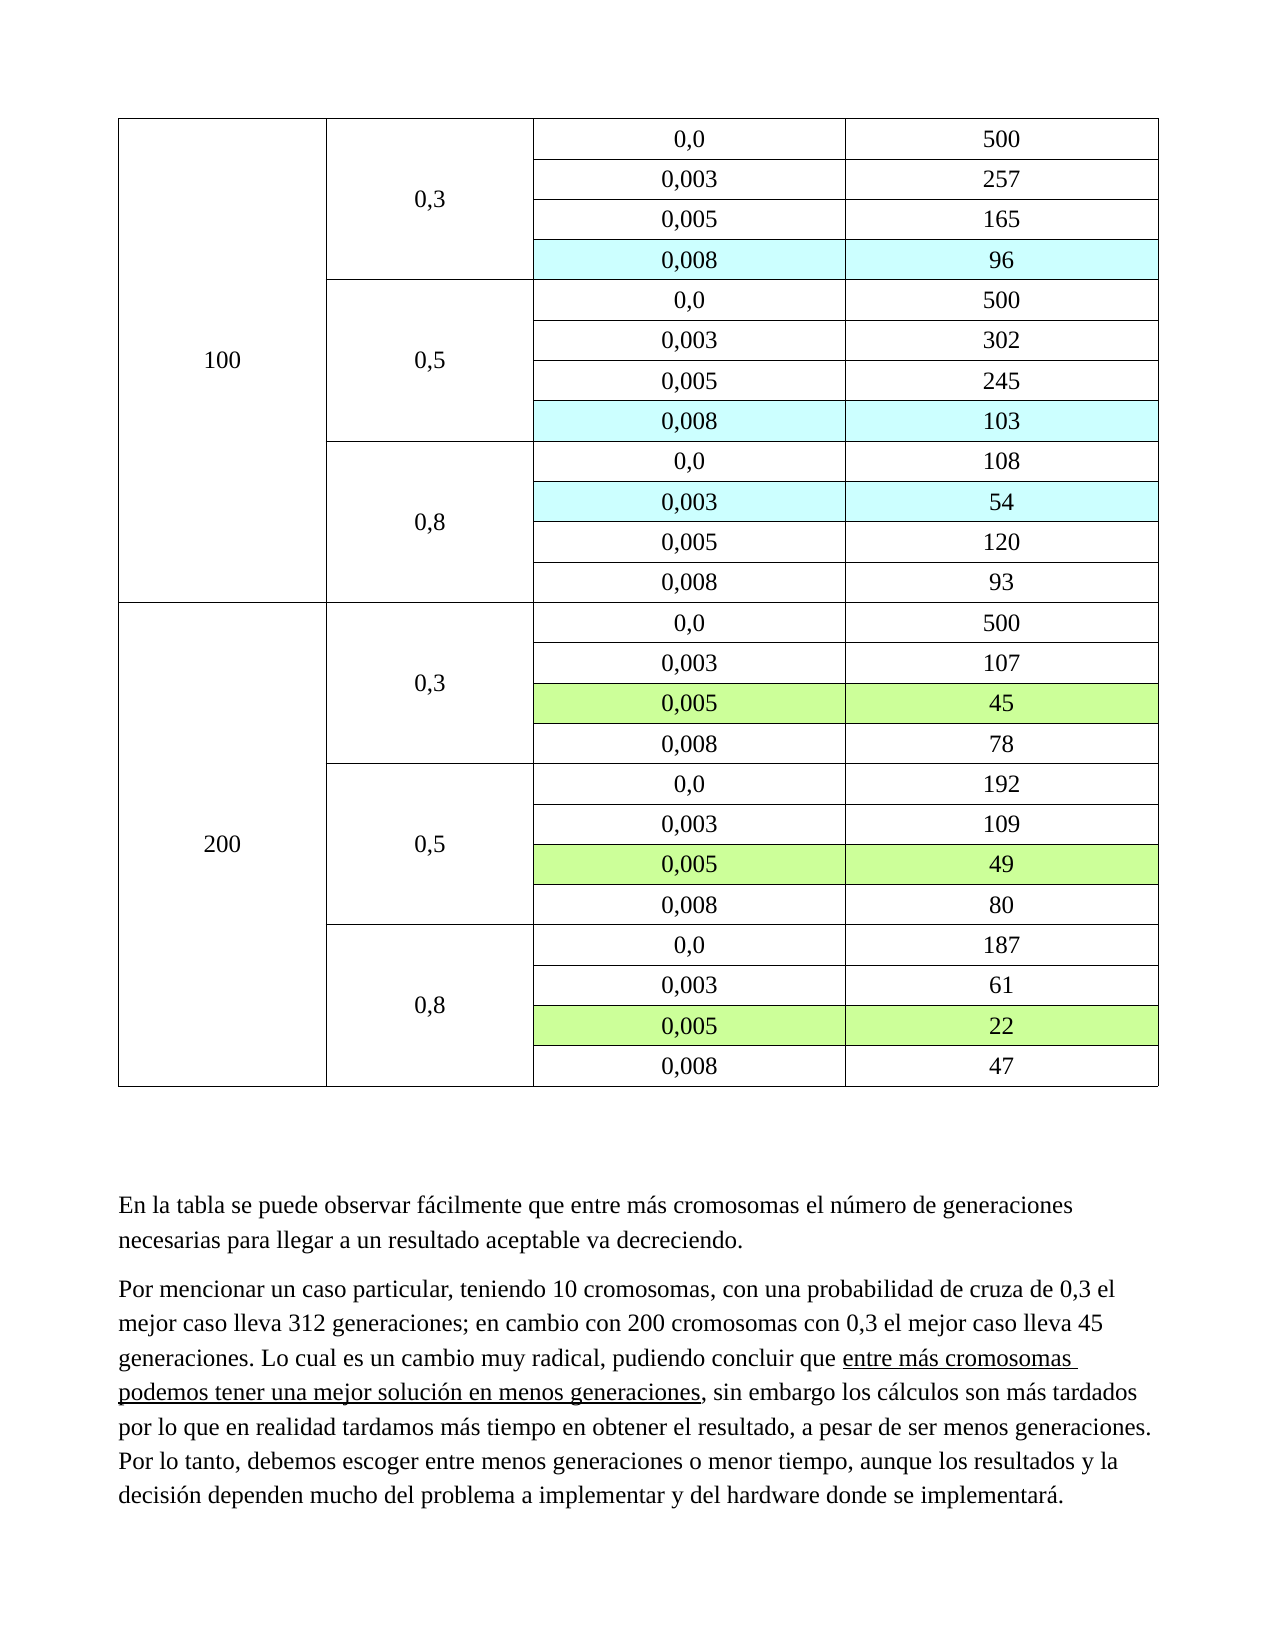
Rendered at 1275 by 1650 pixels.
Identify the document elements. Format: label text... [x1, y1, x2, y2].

text En la tabla se puede observar fácilmente que entre más cromosomas el número de generaciones necesarias para llegar a un resultado aceptable va decreciendo. [118, 1190, 1157, 1253]
table_cell 0,003 [534, 482, 845, 521]
table_cell 0,005 [534, 1006, 845, 1045]
table_cell 500 [846, 603, 1158, 642]
table_cell 0,5 [327, 280, 533, 441]
table_cell 0,005 [534, 845, 845, 884]
table_cell 96 [846, 240, 1158, 279]
table_cell 109 [846, 805, 1158, 844]
table_cell 78 [846, 724, 1158, 763]
table_cell 0,008 [534, 240, 845, 279]
table_cell 0,0 [534, 442, 845, 481]
table_cell 108 [846, 442, 1158, 481]
table_cell 0,0 [534, 925, 845, 965]
table_cell 100 [119, 119, 326, 602]
table_cell 80 [846, 885, 1158, 924]
table_cell 0,005 [534, 522, 845, 562]
table_cell 0,008 [534, 724, 845, 763]
table_cell 107 [846, 643, 1158, 682]
table_cell 187 [846, 925, 1158, 965]
table_cell 0,0 [534, 119, 845, 158]
table_cell 0,3 [327, 603, 533, 763]
table_cell 0,008 [534, 563, 845, 602]
table_cell 0,005 [534, 684, 845, 723]
table_cell 0,5 [327, 764, 533, 924]
table_cell 49 [846, 845, 1158, 884]
table_cell 0,008 [534, 401, 845, 441]
table_cell 302 [846, 321, 1158, 360]
table_cell 0,003 [534, 966, 845, 1005]
table_cell 61 [846, 966, 1158, 1005]
table_cell 0,0 [534, 603, 845, 642]
table_cell 257 [846, 160, 1158, 199]
table_cell 54 [846, 482, 1158, 521]
table_cell 0,003 [534, 643, 845, 682]
table_cell 0,8 [327, 442, 533, 602]
table_cell 0,8 [327, 925, 533, 1086]
table_cell 192 [846, 764, 1158, 803]
table_cell 0,3 [327, 119, 533, 279]
table_cell 47 [846, 1046, 1158, 1086]
table_cell 200 [119, 603, 326, 1086]
table_cell 45 [846, 684, 1158, 723]
table_cell 500 [846, 119, 1158, 158]
table_cell 0,008 [534, 885, 845, 924]
table_cell 245 [846, 361, 1158, 400]
table_cell 165 [846, 200, 1158, 239]
table_cell 0,0 [534, 764, 845, 803]
table_cell 93 [846, 563, 1158, 602]
table_cell 0,005 [534, 200, 845, 239]
table_cell 500 [846, 280, 1158, 320]
table_cell 22 [846, 1006, 1158, 1045]
table_cell 120 [846, 522, 1158, 562]
table_cell 0,003 [534, 805, 845, 844]
text Por mencionar un caso particular, teniendo 10 cromosomas, con una probabilidad de cruza de 0,3 el mejor caso lleva 312 generaciones; en cambio con 200 cromosomas con 0,3 el mejor caso lleva 45 generaciones. Lo cual es un cambio muy radical, pudiendo concluir que entre más cromosomas podemos tener una mejor solución en menos generaciones, sin embargo los cálculos son más tardados por lo que en realidad tardamos más tiempo en obtener el resultado, a pesar de ser menos generaciones. Por lo tanto, debemos escoger entre menos generaciones o menor tiempo, aunque los resultados y la decisión dependen mucho del problema a implementar y del hardware donde se implementará. [118, 1274, 1157, 1509]
table_cell 103 [846, 401, 1158, 441]
table_cell 0,0 [534, 280, 845, 320]
table_cell 0,008 [534, 1046, 845, 1086]
table_cell 0,005 [534, 361, 845, 400]
table_cell 0,003 [534, 321, 845, 360]
table_cell 0,003 [534, 160, 845, 199]
